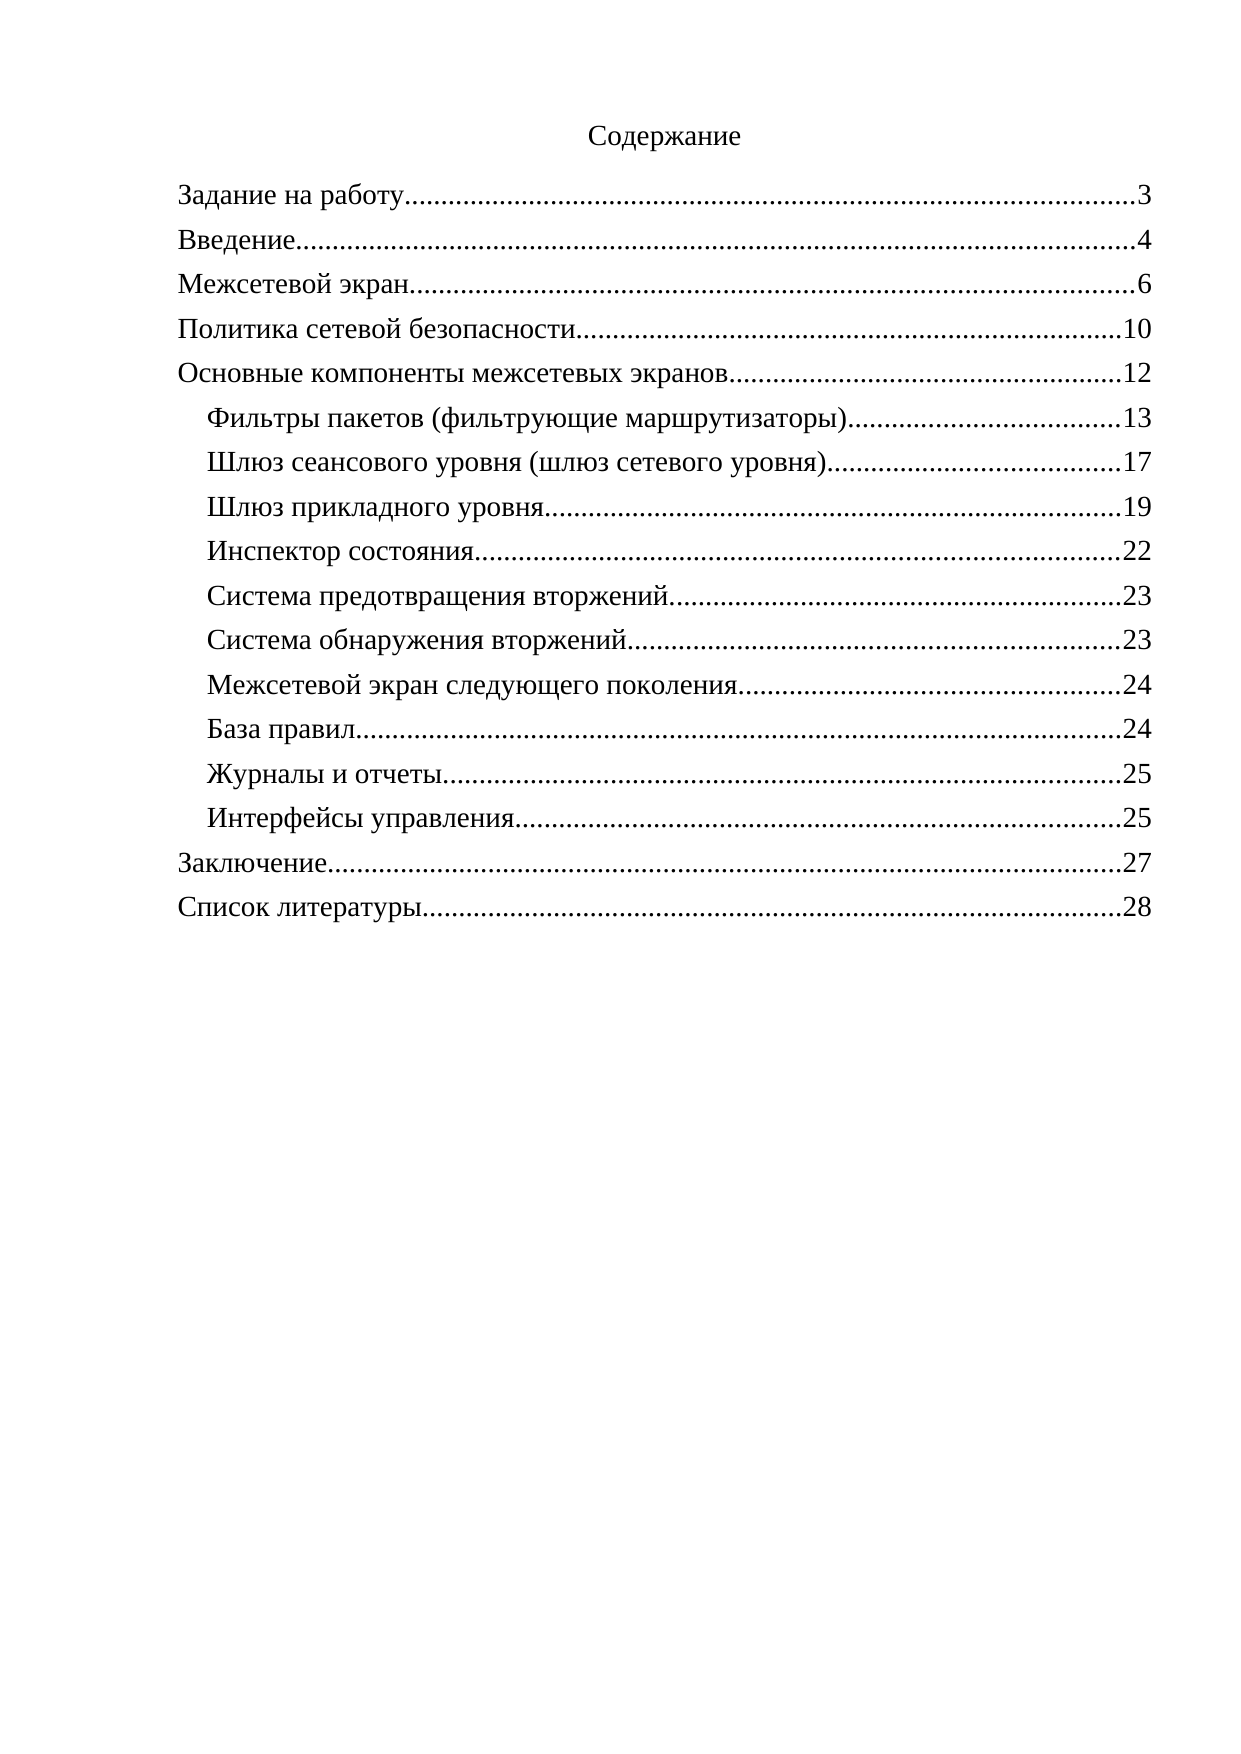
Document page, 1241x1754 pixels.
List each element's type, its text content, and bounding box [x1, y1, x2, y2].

text Основные компоненты межсетевых экранов 12 [177, 355, 1152, 389]
text Шлюз сеансового уровня (шлюз сетевого уровня) 17 [207, 444, 1152, 478]
text Журналы и отчеты. 25 [207, 756, 1152, 789]
text Фильтры пакетов (фильтрующие маршрутизаторы) 13 [207, 400, 1152, 433]
text Шлюз прикладного уровня 19 [207, 489, 1152, 522]
subtitle Содержание [177, 118, 1152, 152]
text Список литературы 28 [177, 889, 1152, 923]
text Интерфейсы управления. 25 [207, 800, 1152, 834]
text Межсетевой экран следующего поколения. 24 [207, 667, 1152, 700]
text Заключение 27 [177, 845, 1152, 878]
text Политика сетевой безопасности 10 [177, 311, 1152, 344]
text Инспектор состояния. 22 [207, 533, 1152, 567]
text Задание на работу 3 [177, 177, 1152, 211]
text Система обнаружения вторжений. 23 [207, 622, 1152, 656]
text Межсетевой экран 6 [177, 266, 1152, 300]
text Система предотвращения вторжений. 23 [207, 578, 1152, 611]
text Введение 4 [177, 222, 1152, 256]
text База правил. 24 [207, 711, 1152, 745]
